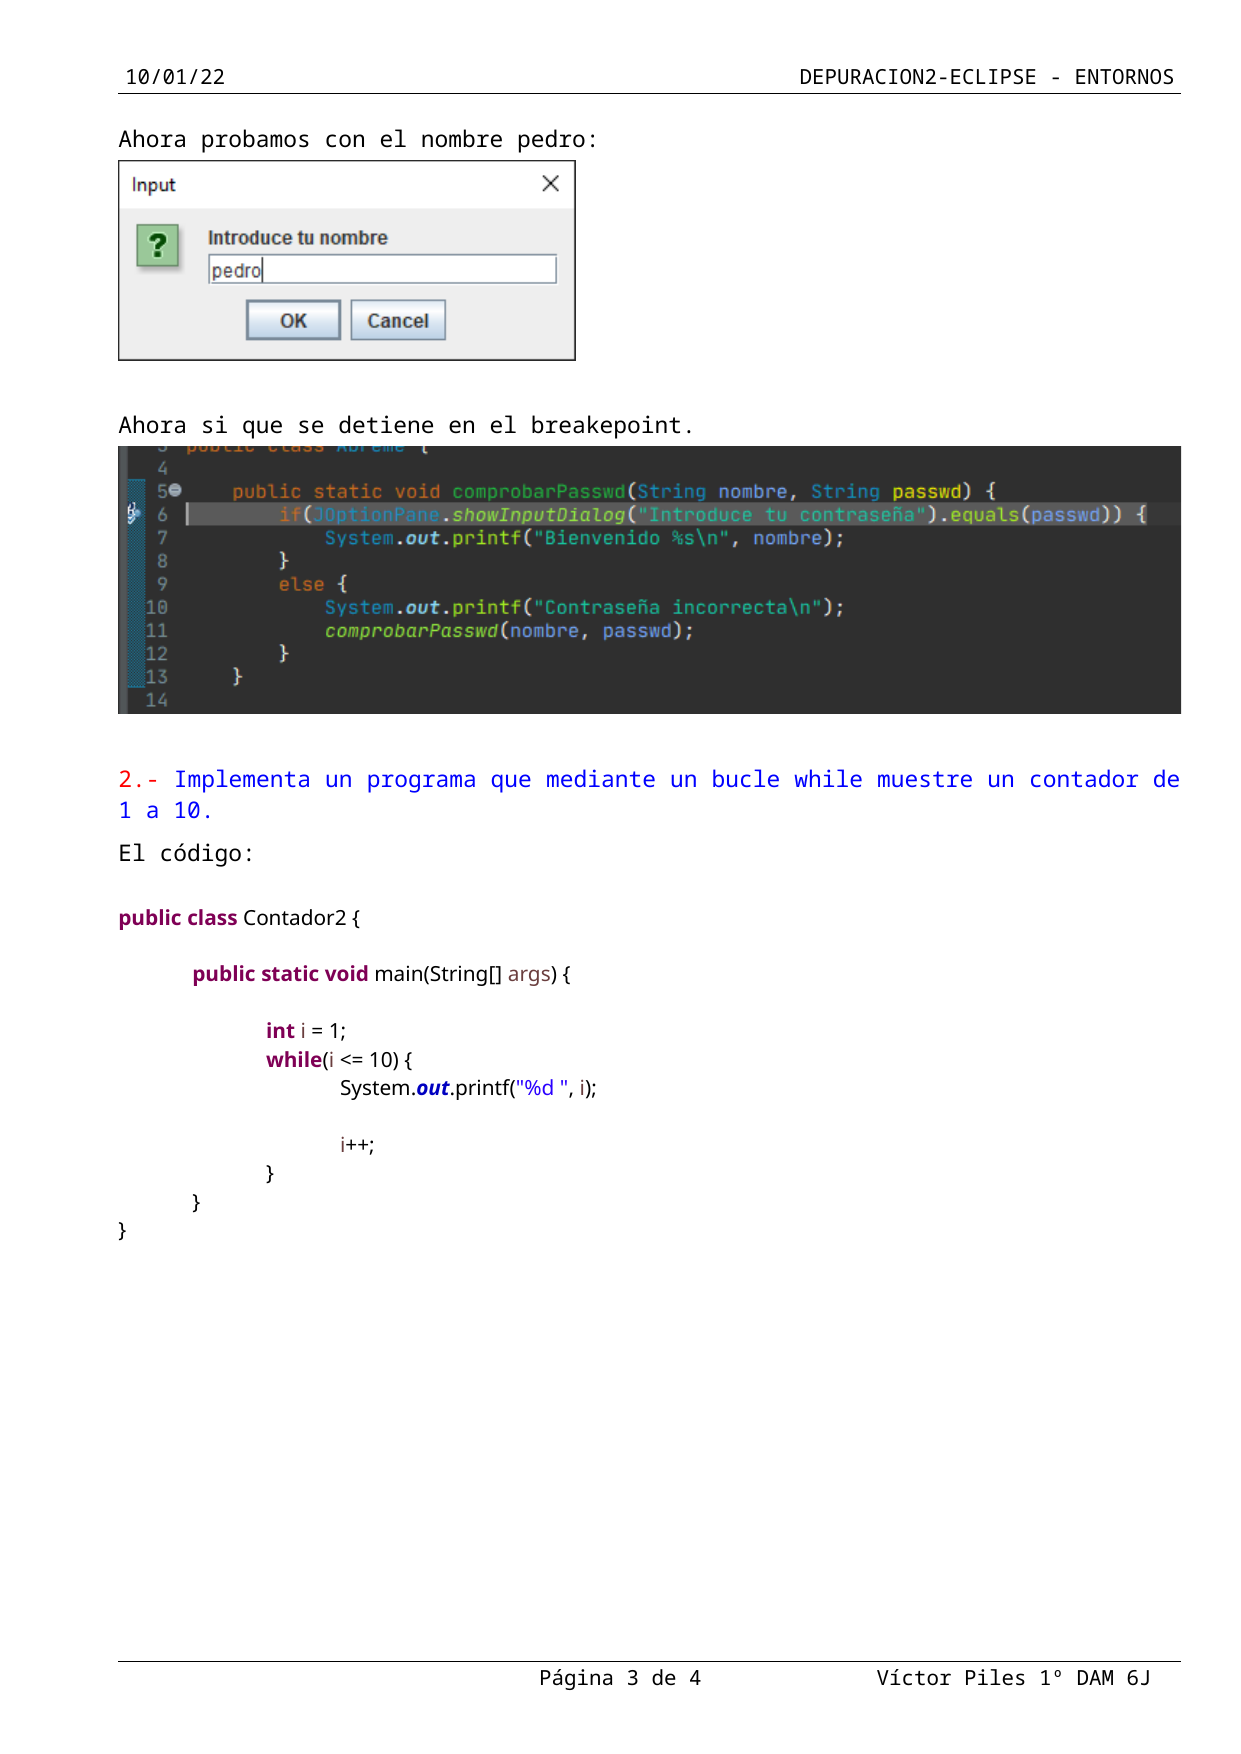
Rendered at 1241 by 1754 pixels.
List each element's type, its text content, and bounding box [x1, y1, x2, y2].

picture [118, 160, 576, 361]
text Ahora probamos con el nombre pedro: [118, 123, 1181, 154]
text } [118, 1187, 1181, 1215]
text } [118, 1158, 1181, 1187]
picture [118, 446, 1182, 714]
text } [118, 1215, 1181, 1244]
text public static void main(String[] args) { [118, 959, 1181, 988]
text i++; [118, 1130, 1181, 1158]
text El código: [118, 837, 1181, 868]
text int i = 1; [118, 1016, 1181, 1045]
text 2.- Implementa un programa que mediante un bucle while muestre un contador de 1 a 10. [118, 763, 1181, 825]
text System.out.printf("%d ", i); [118, 1073, 1181, 1102]
text public class Contador2 { [118, 903, 1181, 931]
text while(i <= 10) { [118, 1045, 1181, 1073]
text Ahora si que se detiene en el breakepoint. [118, 409, 1181, 440]
